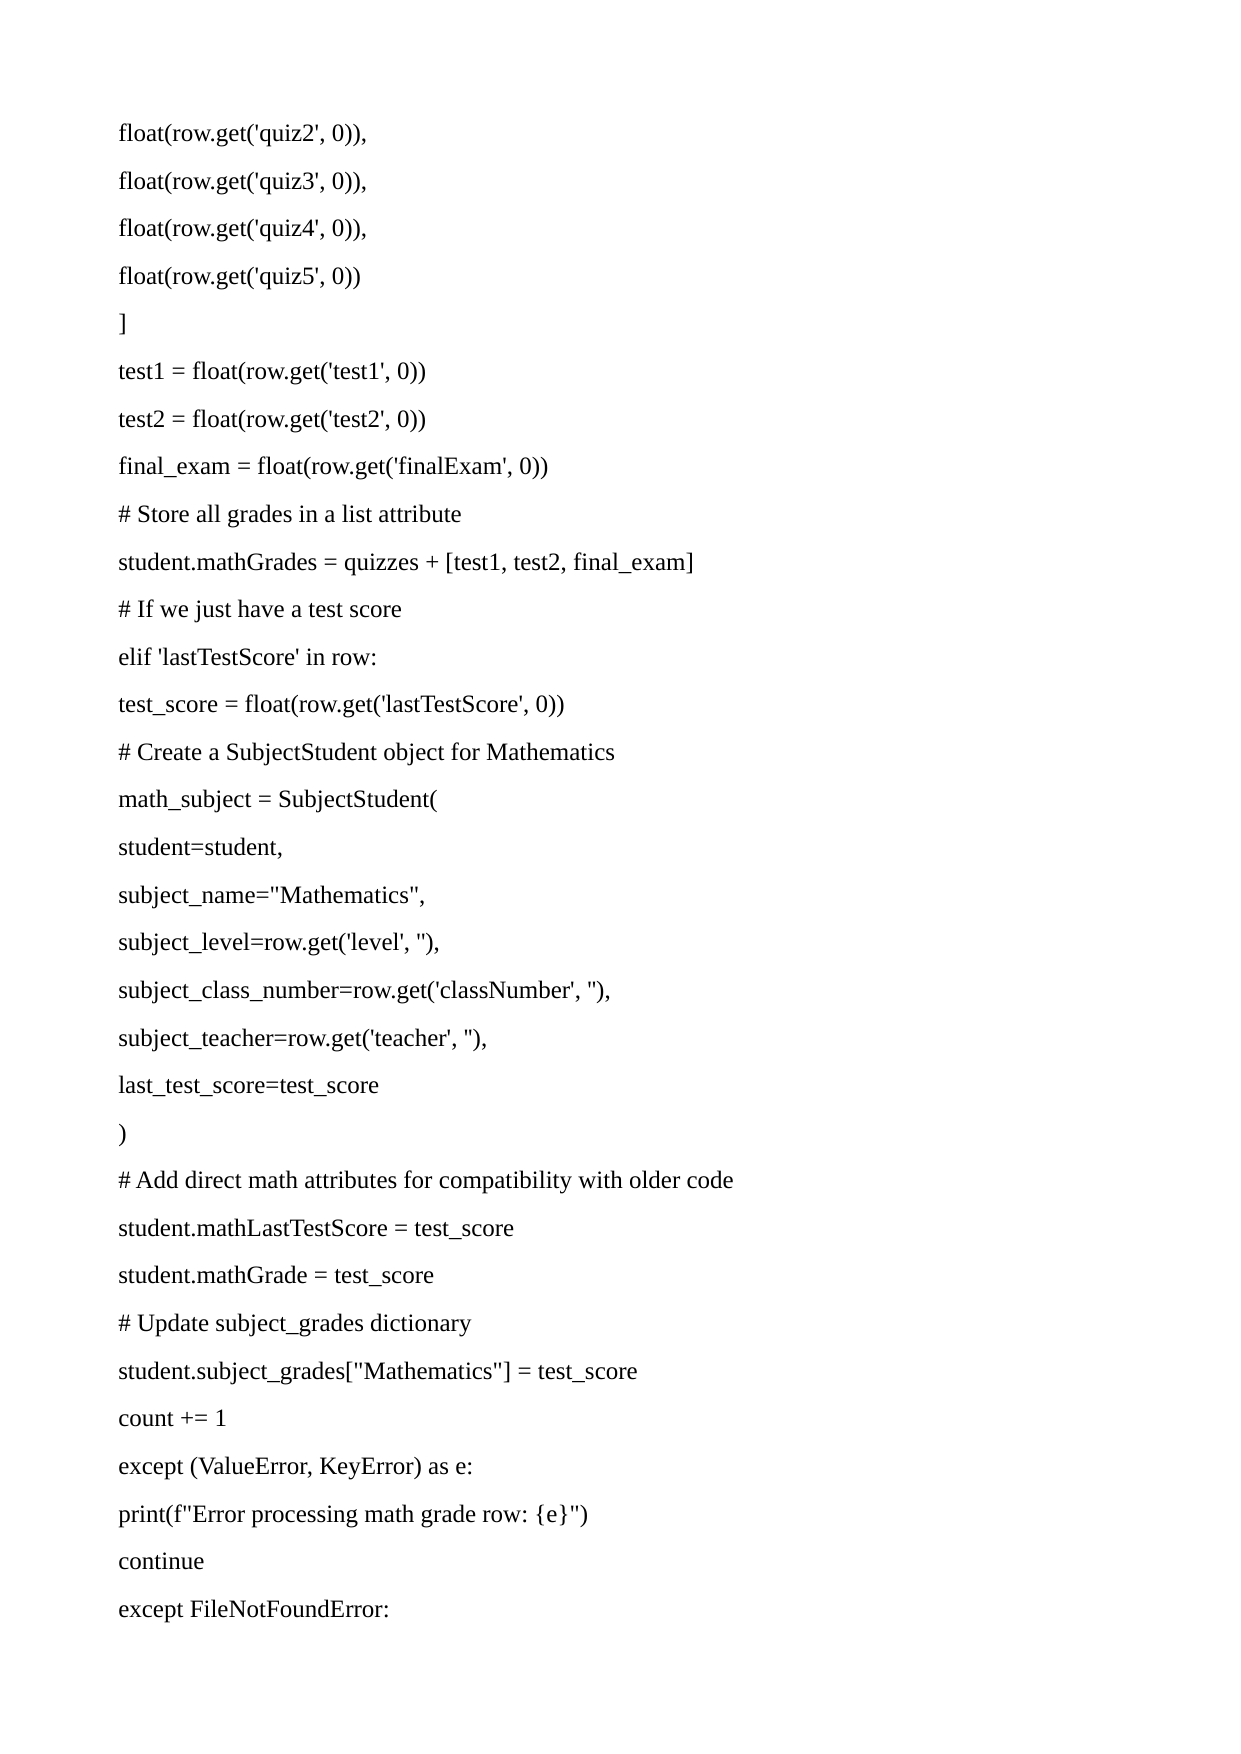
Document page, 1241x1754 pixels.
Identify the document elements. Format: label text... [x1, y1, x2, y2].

text subject_level=row.get('level', ''), [118, 927, 1122, 956]
text subject_class_number=row.get('classNumber', ''), [118, 975, 1122, 1004]
text last_test_score=test_score [118, 1070, 1122, 1099]
text elif 'lastTestScore' in row: [118, 642, 1122, 671]
text student.mathGrades = quizzes + [test1, test2, final_exam] [118, 547, 1122, 575]
text test1 = float(row.get('test1', 0)) [118, 356, 1122, 385]
text count += 1 [118, 1403, 1122, 1432]
text test2 = float(row.get('test2', 0)) [118, 404, 1122, 432]
text # Update subject_grades dictionary [118, 1308, 1122, 1337]
text final_exam = float(row.get('finalExam', 0)) [118, 451, 1122, 480]
text float(row.get('quiz3', 0)), [118, 166, 1122, 194]
text float(row.get('quiz5', 0)) [118, 261, 1122, 290]
text float(row.get('quiz4', 0)), [118, 213, 1122, 242]
text # Store all grades in a list attribute [118, 499, 1122, 528]
text except FileNotFoundError: [118, 1594, 1122, 1623]
text ) [118, 1118, 1122, 1147]
text test_score = float(row.get('lastTestScore', 0)) [118, 689, 1122, 718]
text print(f"Error processing math grade row: {e}") [118, 1499, 1122, 1527]
text float(row.get('quiz2', 0)), [118, 118, 1122, 147]
text # Create a SubjectStudent object for Mathematics [118, 737, 1122, 766]
text # If we just have a test score [118, 594, 1122, 623]
text subject_teacher=row.get('teacher', ''), [118, 1023, 1122, 1051]
text student.subject_grades["Mathematics"] = test_score [118, 1356, 1122, 1384]
text continue [118, 1546, 1122, 1575]
text math_subject = SubjectStudent( [118, 784, 1122, 813]
text ] [118, 308, 1122, 337]
text except (ValueError, KeyError) as e: [118, 1451, 1122, 1480]
text student.mathGrade = test_score [118, 1261, 1122, 1289]
text # Add direct math attributes for compatibility with older code [118, 1165, 1122, 1194]
text student.mathLastTestScore = test_score [118, 1213, 1122, 1242]
text student=student, [118, 832, 1122, 861]
text subject_name="Mathematics", [118, 880, 1122, 908]
